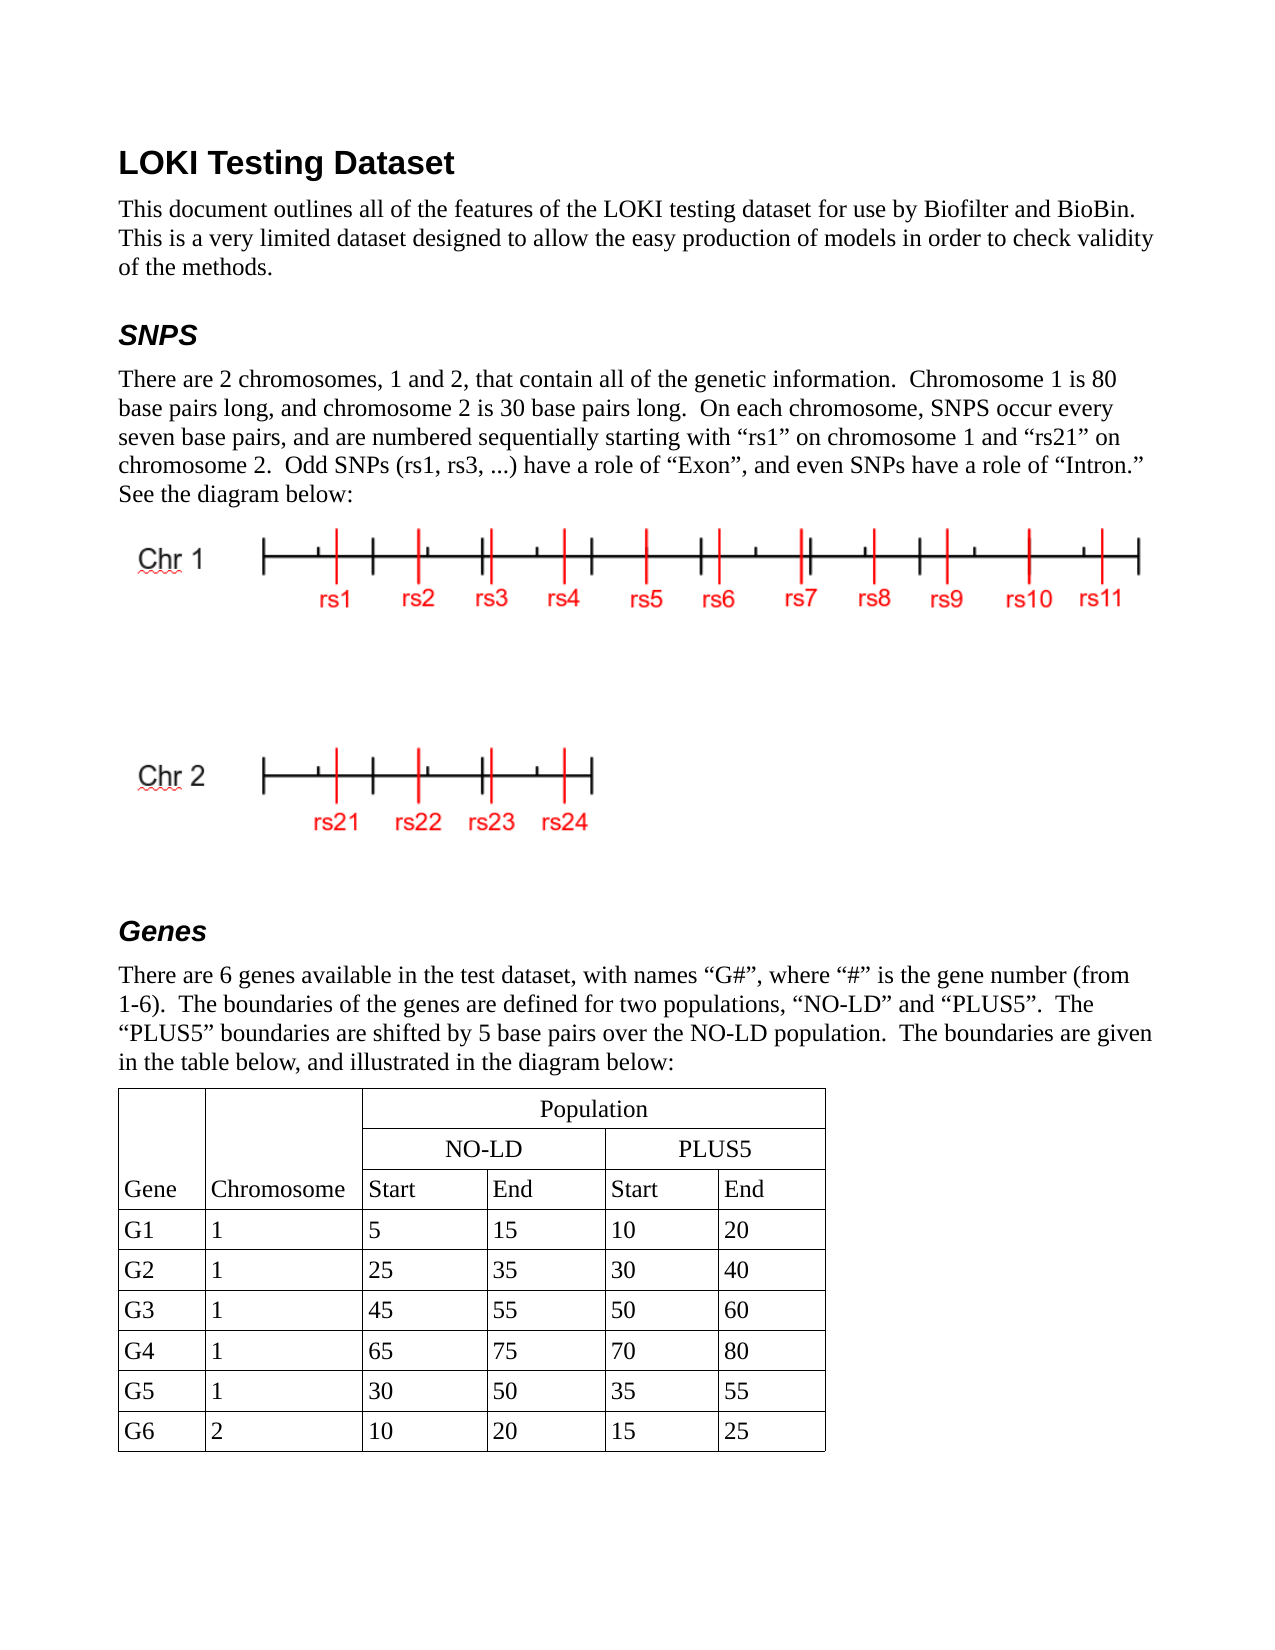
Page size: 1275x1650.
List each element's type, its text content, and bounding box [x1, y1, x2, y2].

table_cell 2 [206, 1412, 362, 1451]
table_cell 20 [488, 1412, 605, 1451]
table_cell 55 [488, 1291, 605, 1330]
table_cell 40 [719, 1250, 825, 1289]
table_cell NO-LD [363, 1129, 605, 1169]
table_cell 1 [206, 1250, 362, 1289]
table_cell 20 [719, 1210, 825, 1249]
table_cell End [719, 1170, 825, 1209]
table_header Population [363, 1089, 825, 1128]
subtitle SNPS [118, 318, 1157, 352]
table_cell 15 [606, 1412, 718, 1451]
table_cell 30 [606, 1250, 718, 1289]
table_cell 10 [363, 1412, 487, 1451]
table_cell 65 [363, 1331, 487, 1370]
table_cell G2 [119, 1250, 205, 1289]
table_cell PLUS5 [606, 1129, 825, 1169]
table_cell G4 [119, 1331, 205, 1370]
table_cell 35 [488, 1250, 605, 1289]
table_cell 1 [206, 1210, 362, 1249]
table_cell G1 [119, 1210, 205, 1249]
text This document outlines all of the features of the LOKI testing dataset for use by Biofilter and BioBin. This is a very limited dataset designed to allow the easy production of models in order to check validity of the methods. [118, 194, 1157, 281]
table_cell 60 [719, 1291, 825, 1330]
subtitle Genes [118, 914, 1157, 948]
table_header Chromosome [206, 1089, 362, 1209]
text There are 2 chromosomes, 1 and 2, that contain all of the genetic information. Chromosome 1 is 80 base pairs long, and chromosome 2 is 30 base pairs long. On each chromosome, SNPS occur every seven base pairs, and are numbered sequentially starting with “rs1” on chromosome 1 and “rs21” on chromosome 2. Odd SNPs (rs1, rs3, ...) have a role of “Exon”, and even SNPs have a role of “Intron.” See the diagram below: [118, 364, 1157, 508]
table_cell 75 [488, 1331, 605, 1370]
table_cell 35 [606, 1371, 718, 1411]
text There are 6 genes available in the test dataset, with names “G#”, where “#” is the gene number (from 1-6). The boundaries of the genes are defined for two populations, “NO-LD” and “PLUS5”. The “PLUS5” boundaries are shifted by 5 base pairs over the NO-LD population. The boundaries are given in the table below, and illustrated in the diagram below: [118, 961, 1157, 1076]
table_cell 70 [606, 1331, 718, 1370]
table_cell 15 [488, 1210, 605, 1249]
table_cell 25 [363, 1250, 487, 1289]
table_cell 1 [206, 1331, 362, 1370]
table_cell Start [606, 1170, 718, 1209]
table_cell 50 [606, 1291, 718, 1330]
table_cell 10 [606, 1210, 718, 1249]
table_cell 5 [363, 1210, 487, 1249]
table_cell 1 [206, 1371, 362, 1411]
table_cell 30 [363, 1371, 487, 1411]
table_cell End [488, 1170, 605, 1209]
table_cell 55 [719, 1371, 825, 1411]
table_cell G3 [119, 1291, 205, 1330]
table_cell 45 [363, 1291, 487, 1330]
table_cell G6 [119, 1412, 205, 1451]
picture [118, 520, 1157, 849]
table_cell G5 [119, 1371, 205, 1411]
table_cell 25 [719, 1412, 825, 1451]
subtitle LOKI Testing Dataset [118, 143, 1157, 182]
table_cell Start [363, 1170, 487, 1209]
table_cell 50 [488, 1371, 605, 1411]
table_cell 80 [719, 1331, 825, 1370]
table_header Gene [119, 1089, 205, 1209]
table_cell 1 [206, 1291, 362, 1330]
